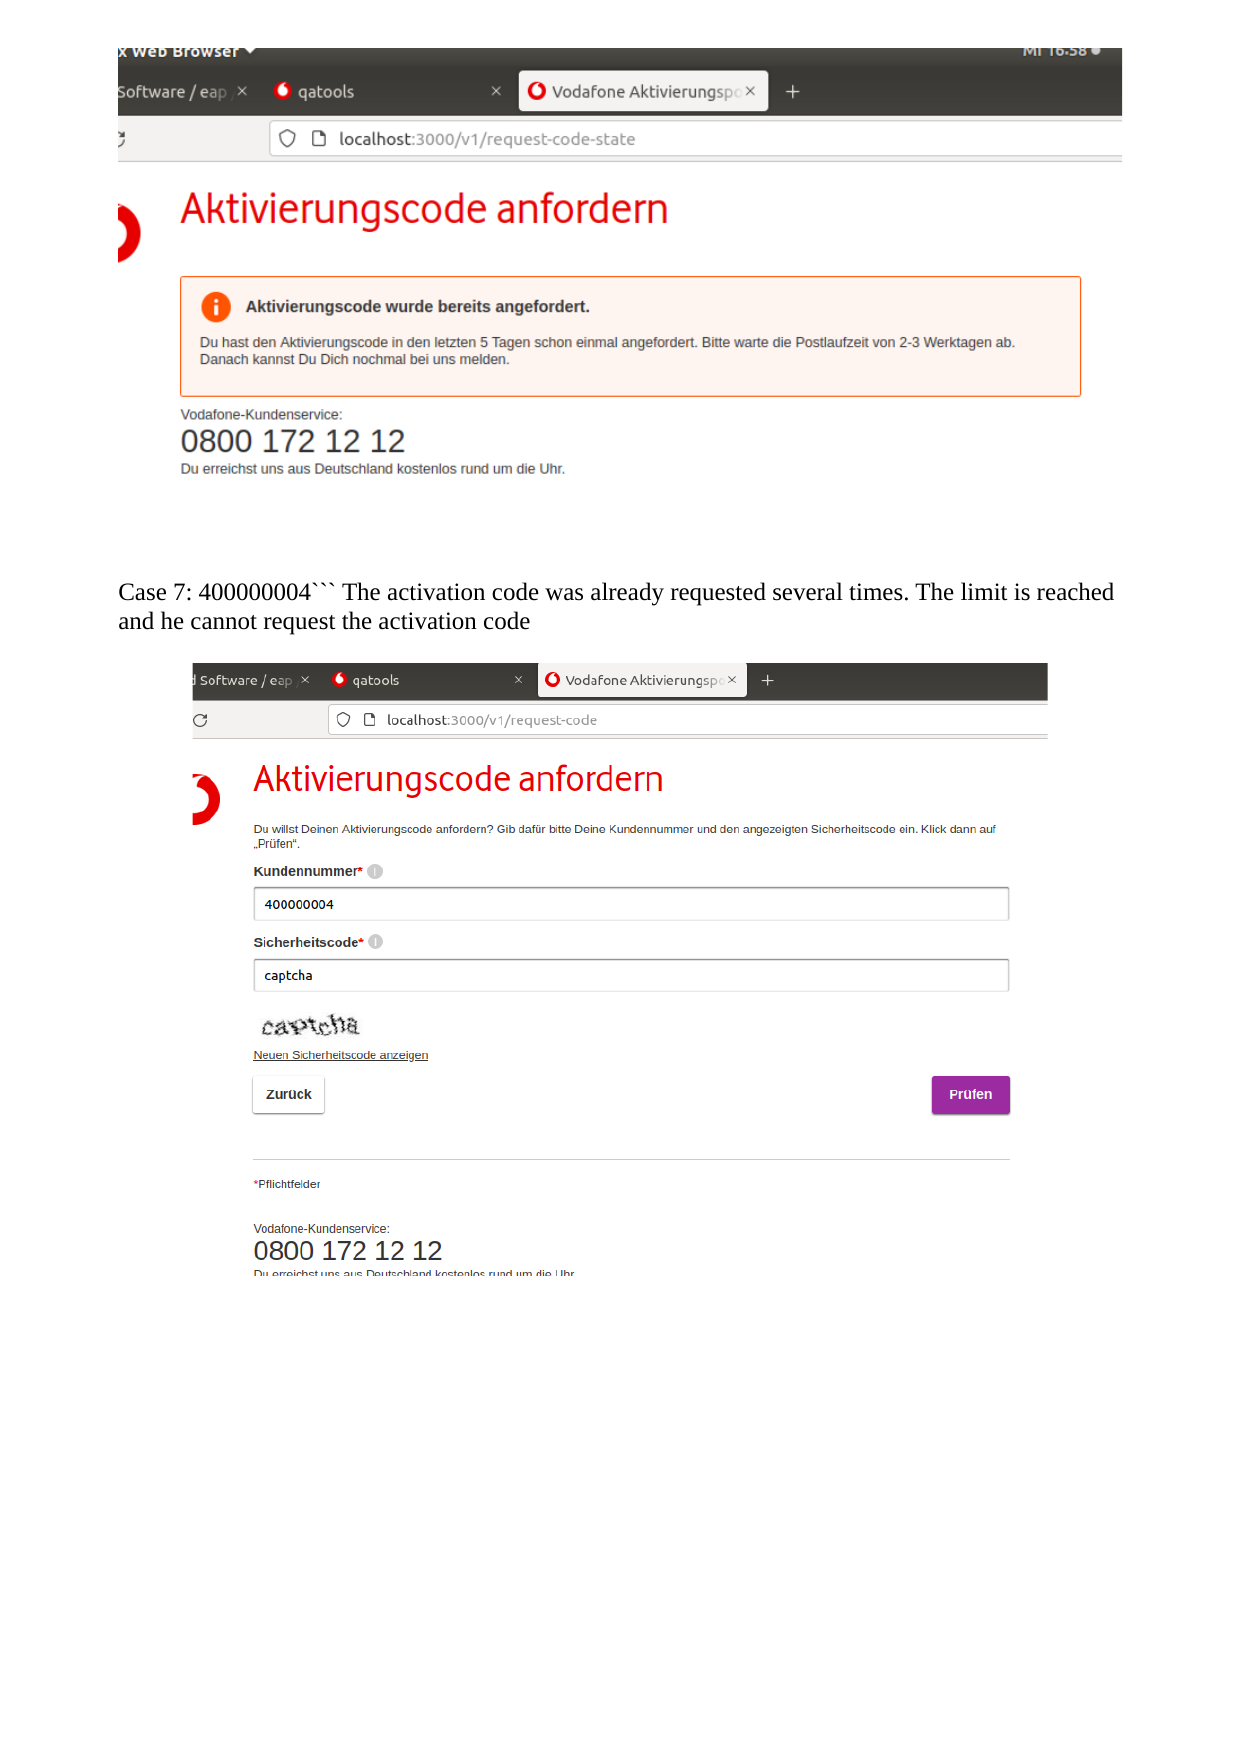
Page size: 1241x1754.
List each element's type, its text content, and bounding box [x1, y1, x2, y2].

picture [192, 663, 1048, 1276]
picture [118, 48, 1123, 520]
text Case 7: 400000004``` The activation code was already requested several times. The limit is reached and he cannot request the activation code [118, 577, 1122, 635]
